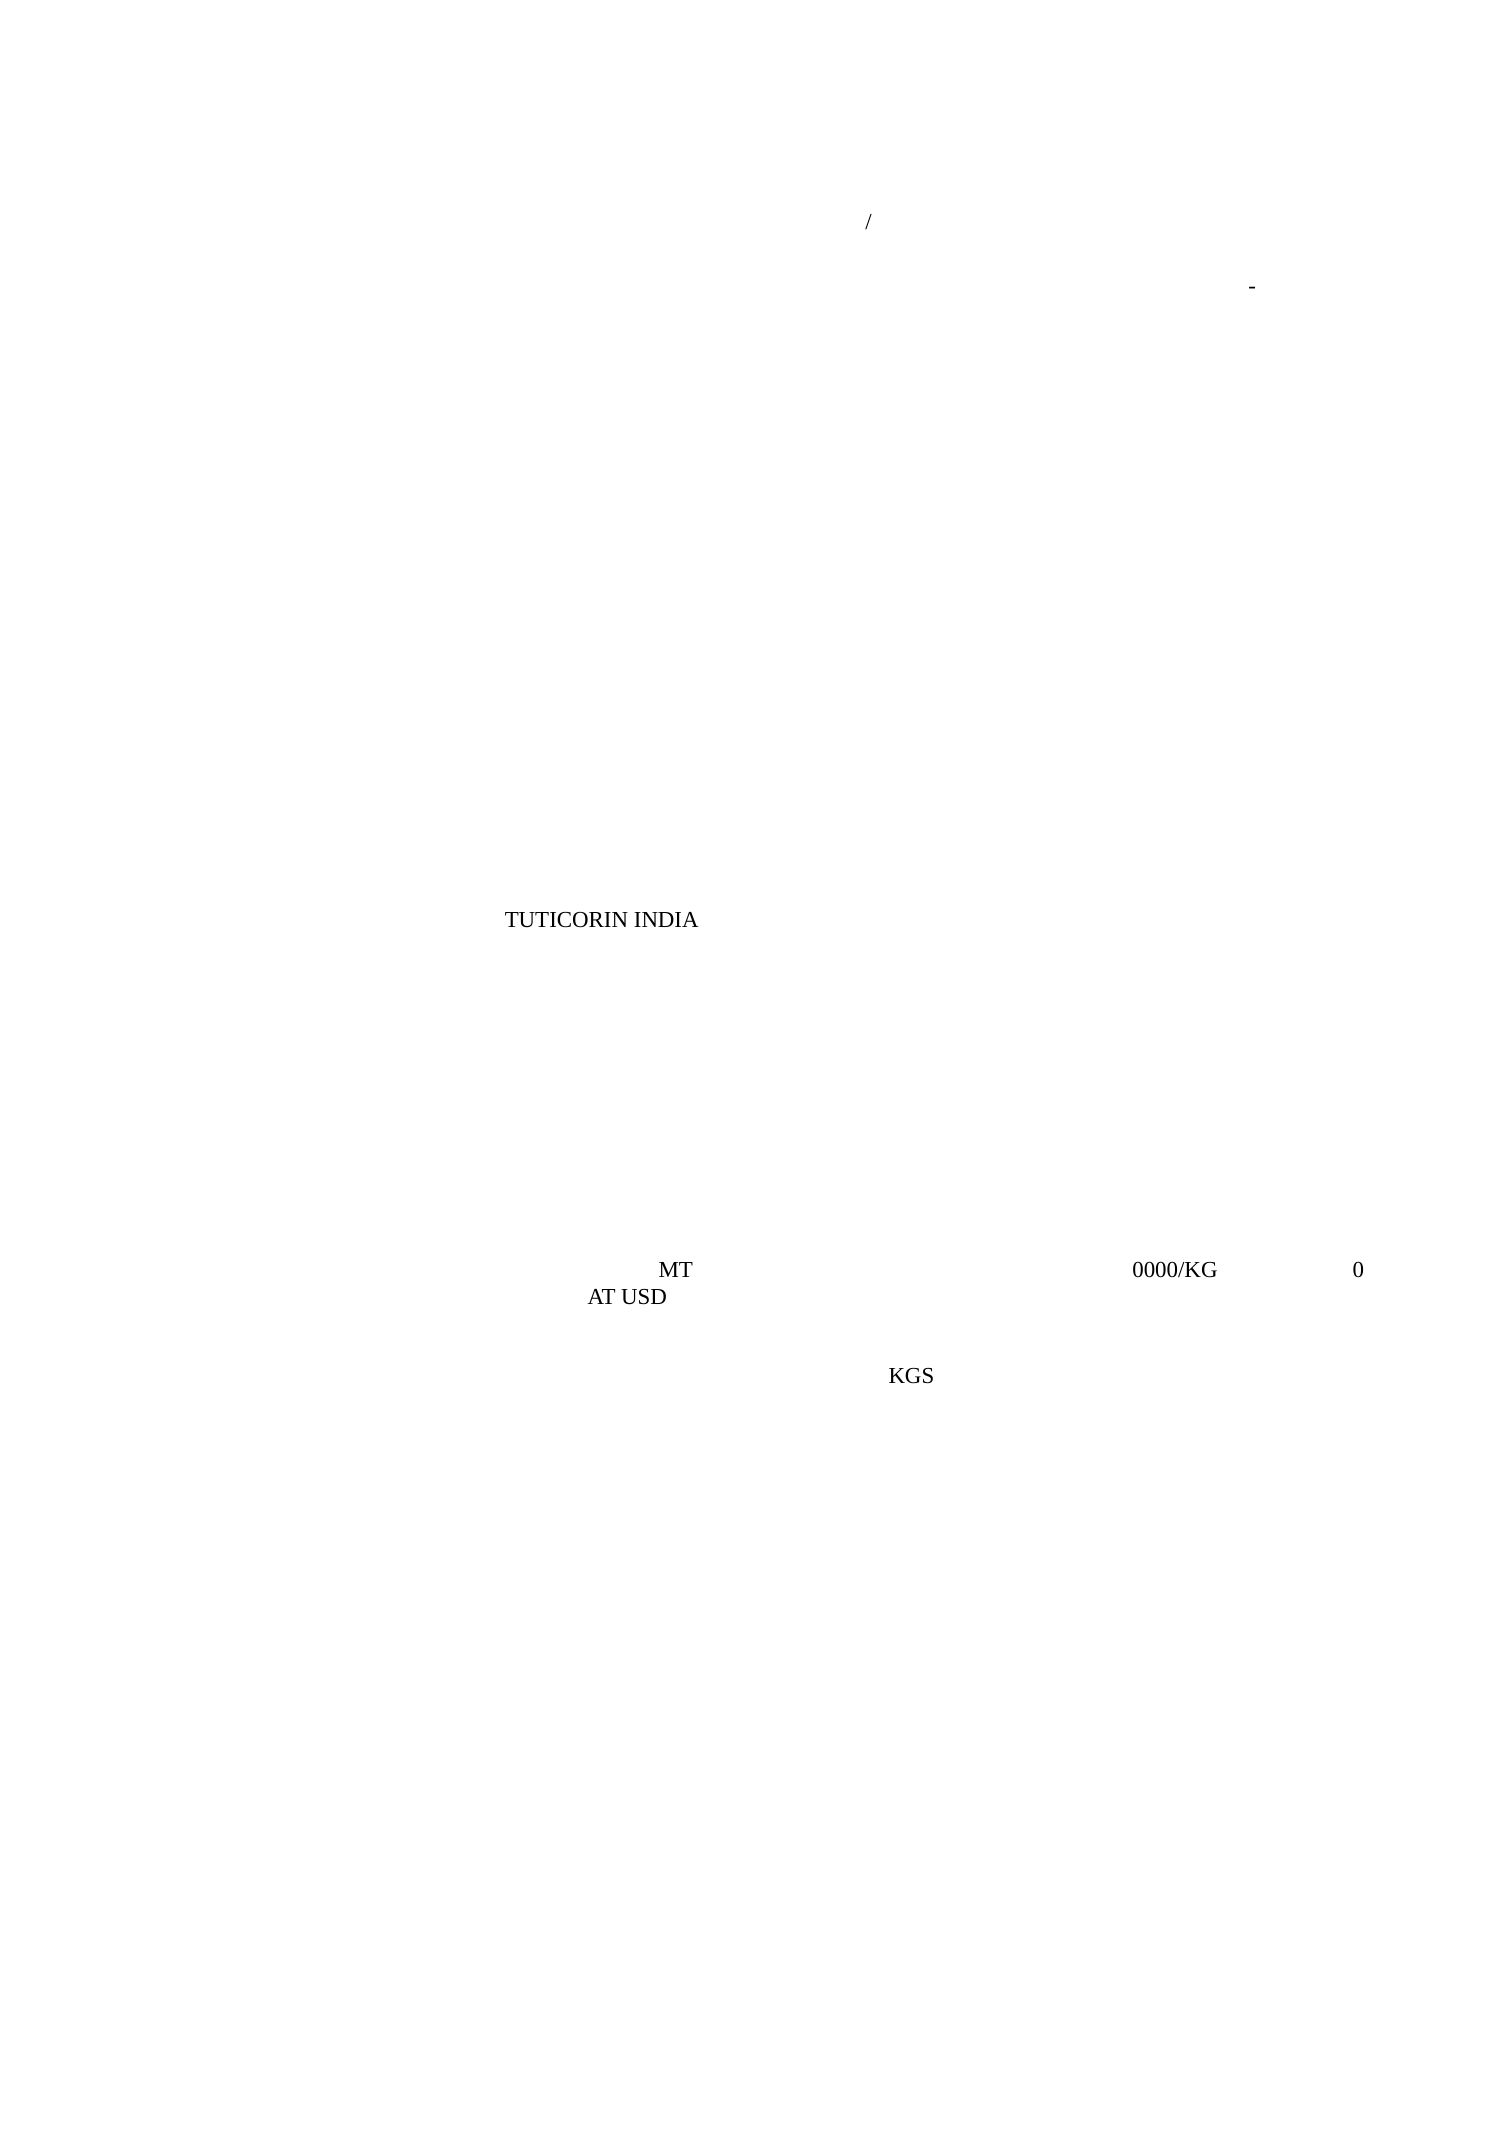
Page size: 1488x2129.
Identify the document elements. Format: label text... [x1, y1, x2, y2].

table_cell <(o.delivery_order_id and o.delivery_order_id.bag_detail or '').upper()> [195, 1198, 405, 1816]
table_cell [47, 1070, 194, 1160]
table_cell <o.final_desti or ''> [405, 988, 798, 1070]
table_cell [1223, 1070, 1369, 1160]
table_cell [798, 1070, 1024, 1160]
table_cell <o.vessel_flight_no or ''> [47, 900, 405, 987]
table_header [47, 176, 798, 429]
table_cell <get_total_kgs(o.invoice_line, o.insurance)>0000/KGS [1024, 1891, 1223, 1929]
table_header [1223, 176, 1369, 267]
table_cell </for> [47, 1854, 1369, 1891]
table_cell [405, 704, 798, 900]
table_cell [195, 1816, 405, 1853]
table_cell [798, 1816, 1024, 1853]
table_cell [1024, 1816, 1223, 1853]
table_cell <get_pre(o.pre_carriage_by or '').upper() or '' > [47, 704, 405, 900]
table_cell <o.payment_term and o.payment_term.name or ''> <o.sale_id.incoterms_id.code or ''> <o.lc_no or ''> [798, 900, 1369, 1070]
table_cell <get_total_amount(o.invoice_line, o.insurance)>0 [1223, 1891, 1369, 1929]
table_cell [798, 704, 1105, 900]
table_cell <o.sale_id and o.sale_id.po_number or ''> - <o.sale_id and get_date(o.sale_id.po_date) or ''> [798, 267, 1369, 331]
table_cell <o.partner_id and o.partner_id.name or ''> <o.partner_id and o.partner_id.street or ''> <o.partner_id and o.partner_id.street2 or ''> <o.partner_id and o.partner_id.street3 or ''> <o.partner_id and o.partner_id.city or ''> <o.partner_id and (o.partner_id.state_id and o.partner_id.state_id.name or '') or ''> <o.partner_id.zip or ''> <(o.partner_id and (o.partner_id.country_id and o.partner_id.country_id.name or '') or '').upper() or ''> [47, 429, 798, 704]
table_header <o.vvt_number and o.vvt_number or ''> / <get_date(o.date_invoice)> [798, 176, 1223, 267]
table_cell <o.mark_container_no or ''> [47, 1198, 194, 1816]
table_cell [47, 1816, 194, 1853]
table_cell <(o.partner_id and (o.partner_id.country_id and o.partner_id.country_id.name or '') or '').upper() or ''> [1105, 704, 1369, 900]
table_cell <line.price_subtotal or ''>0 [1223, 1198, 1369, 1816]
table_cell [1024, 1070, 1223, 1160]
table_cell <for each="line in o.invoice_line"> [47, 1160, 1369, 1198]
table_cell [798, 331, 1369, 429]
table_cell [405, 1070, 798, 1160]
table_cell [195, 1070, 405, 1160]
table_cell <get_rate_kgs(line.price_unit or '')>0000/KG [1024, 1198, 1223, 1816]
table_cell TUTICORIN INDIA [405, 900, 798, 987]
table_cell <(amount_to_text(get_total_amount(o.invoice_line, o.insurance))).upper() or ''> [47, 1891, 1024, 1929]
table_cell [1223, 1816, 1369, 1853]
table_cell <get_qty_kgs(line.quantity, line.uos_id and line.uos_id.name or False, o.invoice_type)> KGS [798, 1198, 1024, 1816]
table_cell <o.port_of_discharge_id or ''> [47, 988, 405, 1070]
table_cell <get_qty_mt(line.quantity, line.uos_id and line.uos_id.name or False, o.invoice_type)> MT <line.name or ''> AT USD <get_total(o.invoice_line, o.insurance)> <get_app(line.application_id)> <o.delivery_order_id.bag_detail> <o.disc_goods or ""> [405, 1198, 798, 1816]
table_cell <(o.cons_loca and o.cons_loca.name or '').upper()> <(o.cons_loca and o.cons_loca.street or '').upper()> <o.cons_loca and o.cons_loca.street2 or ''> <(o.cons_loca and o.cons_loca.city or '').upper()> <(o.cons_loca and o.cons_loca.state_id.name or '').upper()> <(o.cons_loca and o.cons_loca.zip or '').upper()> <(o.cons_loca and o.cons_loca.country_id.name or '').upper() or ''> [798, 429, 1369, 704]
table_cell [405, 1816, 798, 1853]
